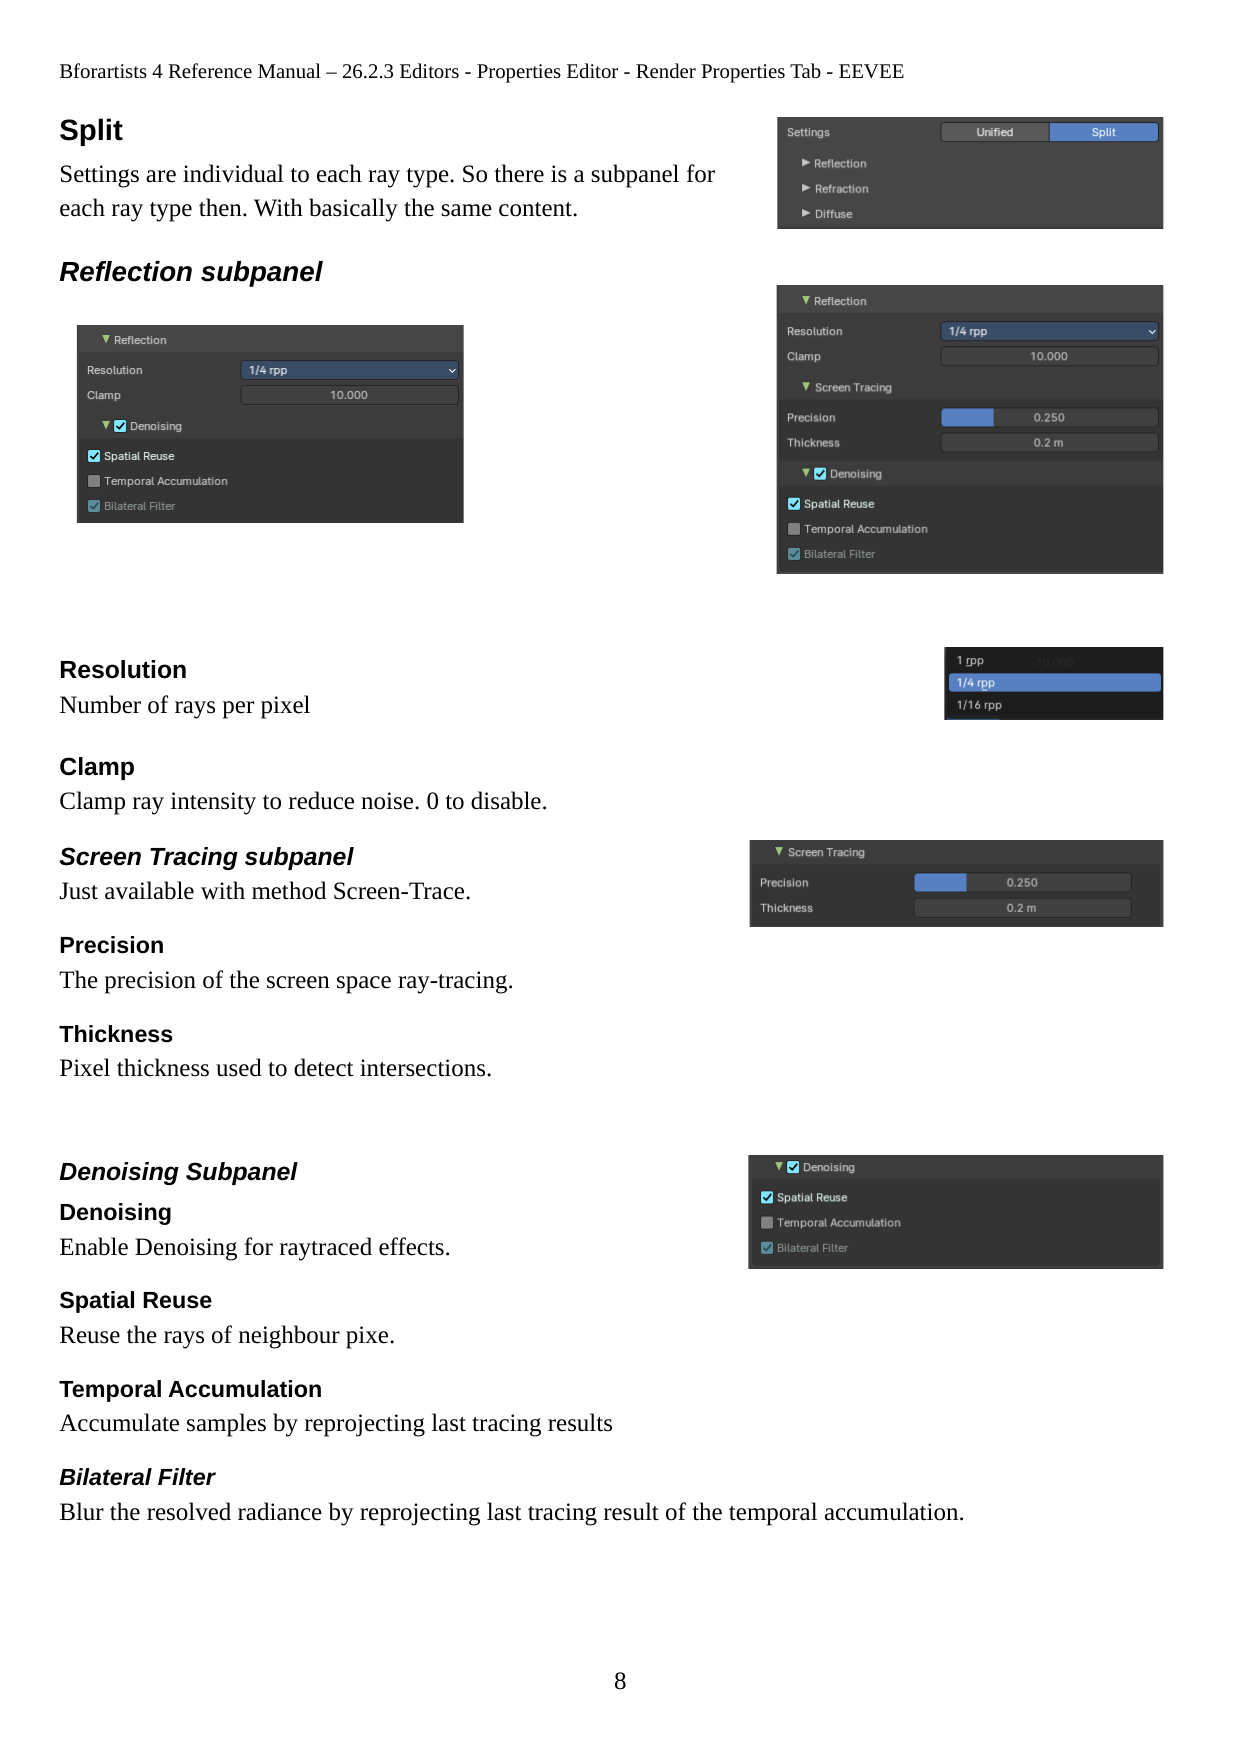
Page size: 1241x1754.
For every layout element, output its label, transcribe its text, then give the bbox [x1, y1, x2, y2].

subtitle Thickness [59, 1020, 1181, 1047]
subtitle [1164, 1198, 1181, 1225]
picture [776, 285, 1164, 574]
text Reuse the rays of neighbour pixe. [59, 1320, 1181, 1349]
subtitle [1164, 842, 1181, 870]
picture [749, 840, 1164, 927]
subtitle Split [59, 113, 1181, 146]
subtitle Reflection subpanel [59, 255, 1181, 287]
text Just available with method Screen-Trace. [59, 876, 749, 905]
text [1164, 690, 1181, 719]
subtitle Screen Tracing subpanel [59, 842, 749, 870]
subtitle [1164, 655, 1181, 684]
subtitle Clamp [59, 752, 1181, 780]
text Pixel thickness used to detect intersections. [59, 1053, 1181, 1082]
subtitle [1164, 1157, 1181, 1186]
picture [944, 647, 1164, 720]
picture [76, 325, 464, 523]
text Enable Denoising for raytraced effects. [59, 1232, 748, 1260]
text Clamp ray intensity to reduce noise. 0 to disable. [59, 786, 1181, 815]
text Blur the resolved radiance by reprojecting last tracing result of the temporal accumulation. [59, 1497, 1181, 1525]
picture [777, 117, 1164, 229]
subtitle Resolution [59, 655, 944, 684]
text Number of rays per pixel [59, 690, 944, 719]
subtitle Spatial Reuse [59, 1287, 1181, 1314]
subtitle Denoising Subpanel [59, 1157, 748, 1186]
subtitle Precision [59, 932, 1181, 958]
text Settings are individual to each ray type. So there is a subpanel for each ray type then. With basically the same content. [59, 159, 777, 222]
picture [748, 1155, 1164, 1269]
text Accumulate samples by reprojecting last tracing results [59, 1408, 1181, 1437]
text The precision of the screen space ray-tracing. [59, 965, 1181, 993]
subtitle Denoising [59, 1198, 748, 1225]
subtitle Bilateral Filter [59, 1463, 1181, 1490]
subtitle Temporal Accumulation [59, 1375, 1181, 1402]
